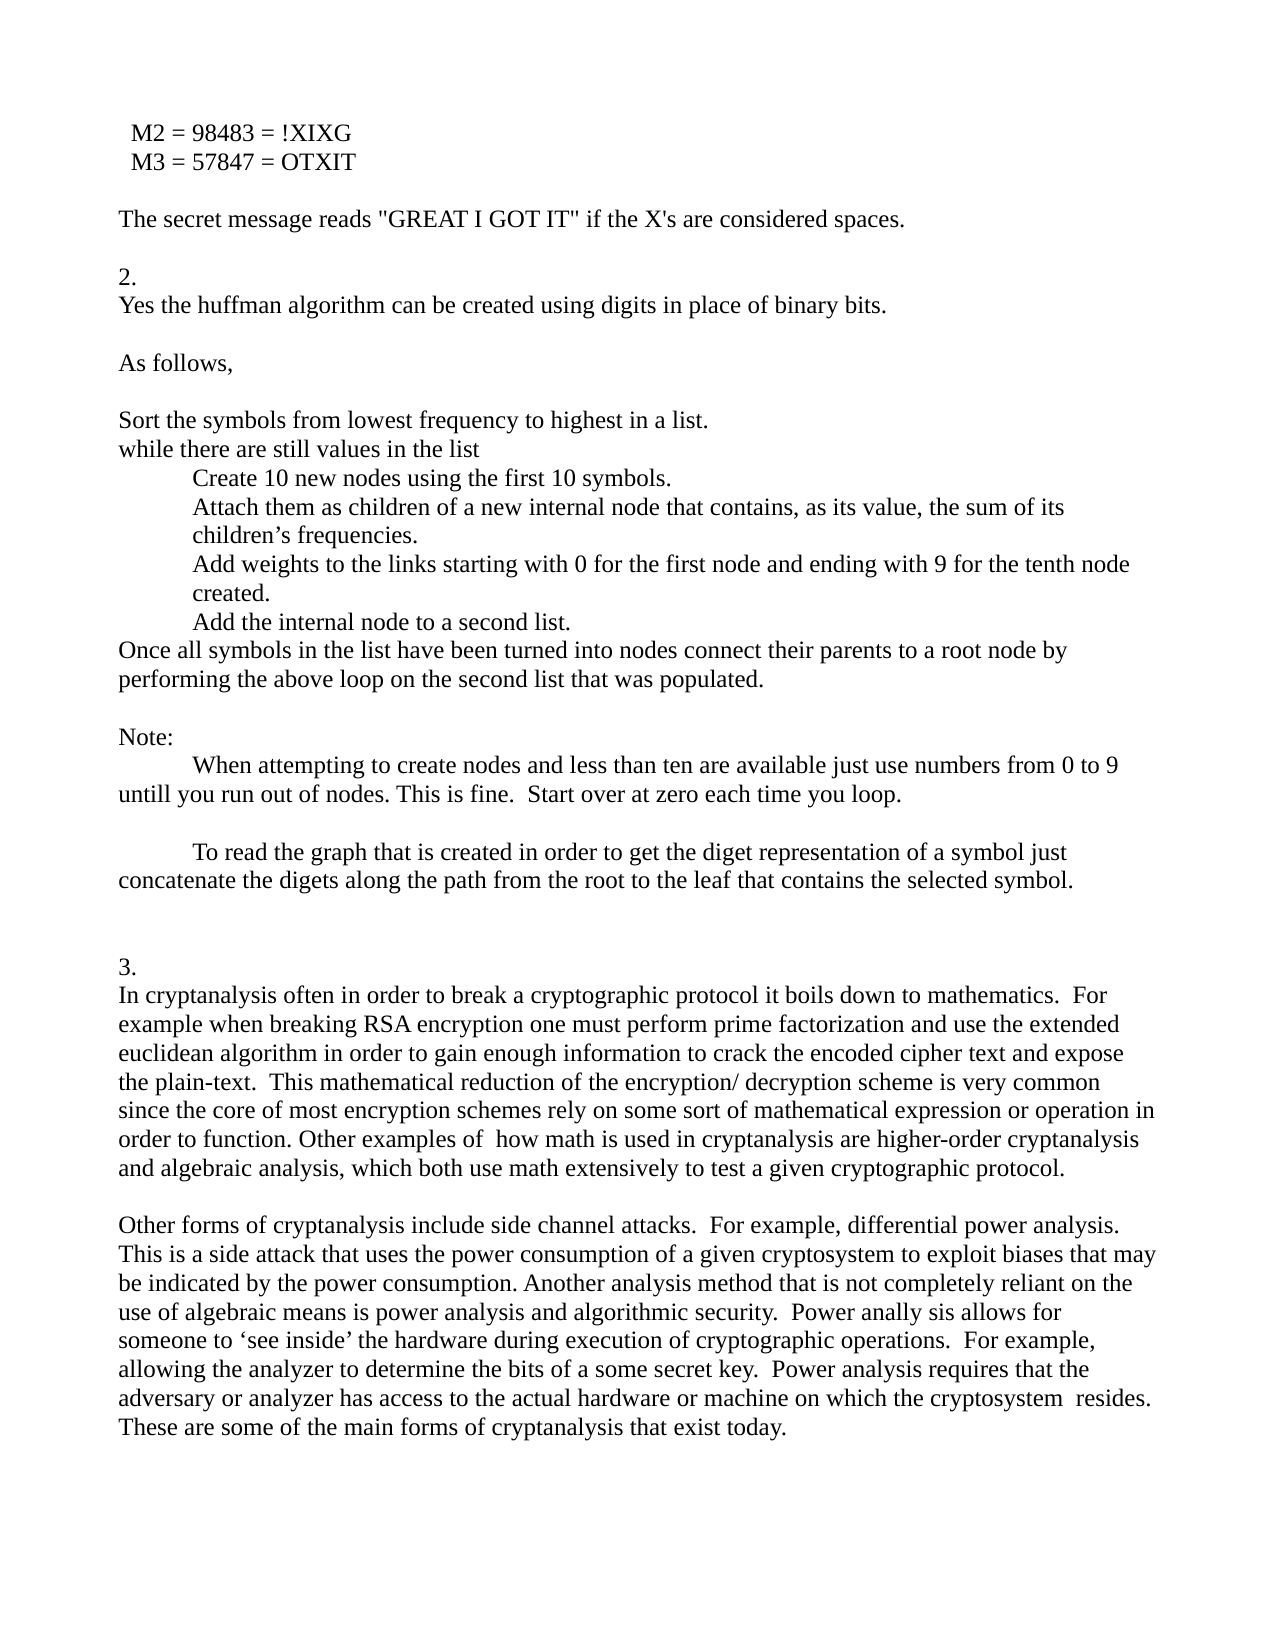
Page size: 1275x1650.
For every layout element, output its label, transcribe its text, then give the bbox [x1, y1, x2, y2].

text In cryptanalysis often in order to break a cryptographic protocol it boils down to mathematics. For example when breaking RSA encryption one must perform prime factorization and use the extended euclidean algorithm in order to gain enough information to crack the encoded cipher text and expose the plain-text. This mathematical reduction of the encryption/ decryption scheme is very common since the core of most encryption schemes rely on some sort of mathematical expression or operation in order to function. Other examples of how math is used in cryptanalysis are higher-order cryptanalysis and algebraic analysis, which both use math extensively to test a given cryptographic protocol. [118, 981, 1157, 1182]
text Sort the symbols from lowest frequency to highest in a list. [118, 406, 1157, 434]
text Once all symbols in the list have been turned into nodes connect their parents to a root node by performing the above loop on the second list that was populated. [118, 636, 1157, 693]
text As follows, [118, 348, 1157, 377]
text The secret message reads "GREAT I GOT IT" if the X's are considered spaces. [118, 204, 1157, 233]
text M3 = 57847 = OTXIT [118, 147, 1157, 176]
text These are some of the main forms of cryptanalysis that exist today. [118, 1412, 1157, 1441]
text M2 = 98483 = !XIXG [118, 118, 1157, 147]
text Create 10 new nodes using the first 10 symbols. [118, 463, 1157, 492]
text Yes the huffman algorithm can be created using digits in place of binary bits. [118, 291, 1157, 319]
text Attach them as children of a new internal node that contains, as its value, the sum of its [118, 492, 1157, 521]
text children’s frequencies. [118, 521, 1157, 549]
text To read the graph that is created in order to get the diget representation of a symbol just concatenate the digets along the path from the root to the leaf that contains the selected symbol. [118, 837, 1157, 894]
text When attempting to create nodes and less than ten are available just use numbers from 0 to 9 untill you run out of nodes. This is fine. Start over at zero each time you loop. [118, 751, 1157, 808]
text Add weights to the links starting with 0 for the first node and ending with 9 for the tenth node created. [118, 549, 1157, 607]
text Add the internal node to a second list. [118, 607, 1157, 636]
text 2. [118, 262, 1157, 291]
text Note: [118, 722, 1157, 751]
text while there are still values in the list [118, 434, 1157, 463]
text Other forms of cryptanalysis include side channel attacks. For example, differential power analysis. This is a side attack that uses the power consumption of a given cryptosystem to exploit biases that may be indicated by the power consumption. Another analysis method that is not completely reliant on the use of algebraic means is power analysis and algorithmic security. Power anally sis allows for someone to ‘see inside’ the hardware during execution of cryptographic operations. For example, allowing the analyzer to determine the bits of a some secret key. Power analysis requires that the adversary or analyzer has access to the actual hardware or machine on which the cryptosystem resides. [118, 1211, 1157, 1412]
text 3. [118, 952, 1157, 981]
